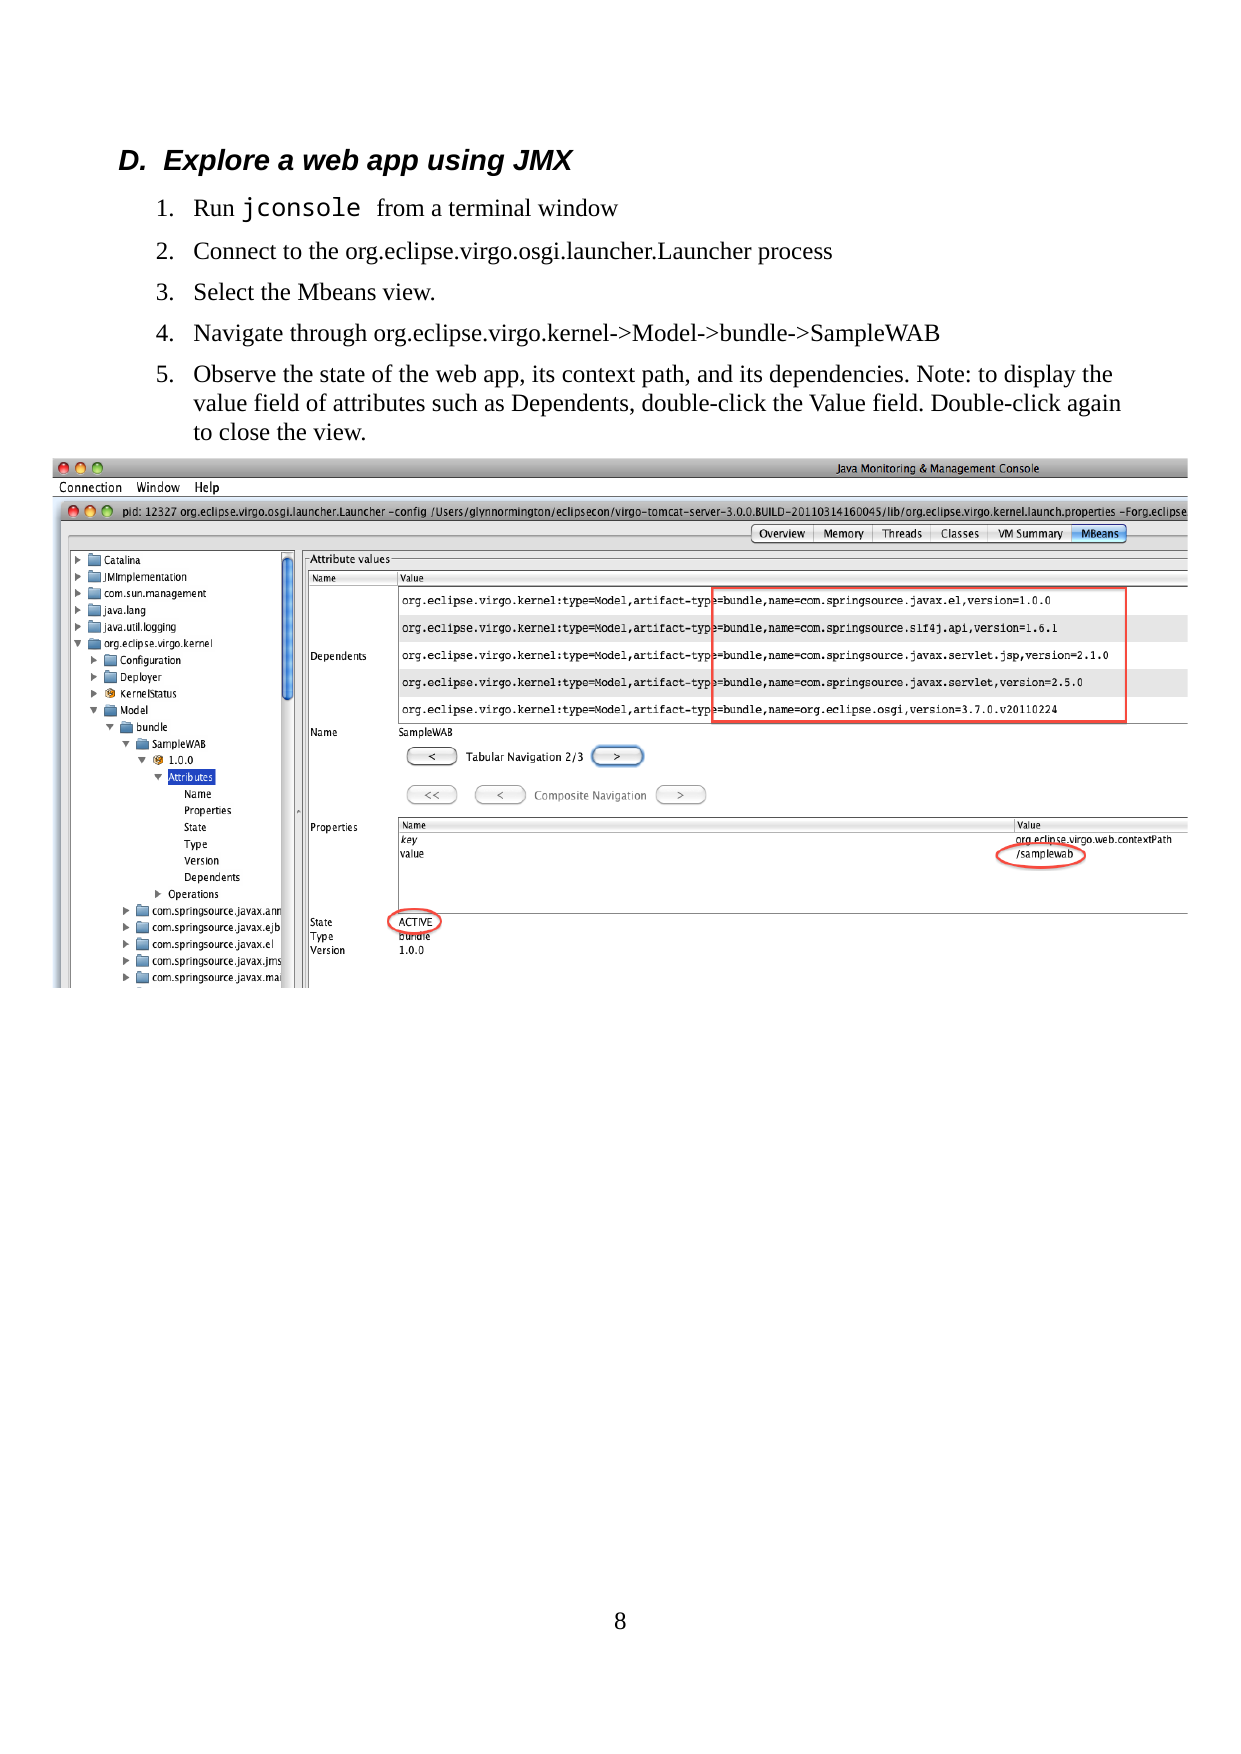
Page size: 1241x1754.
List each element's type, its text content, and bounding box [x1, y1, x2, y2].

subtitle Explore a web app using JMX [118, 143, 1122, 177]
list Navigate through org.eclipse.virgo.kernel->Model->bundle->SampleWAB [156, 318, 1122, 347]
list Select the Mbeans view. [156, 277, 1122, 306]
list Connect to the org.eclipse.virgo.osgi.launcher.Launcher process [156, 236, 1122, 264]
list Observe the state of the web app, its context path, and its dependencies. Note: to display the value field of attributes such as Dependents, double-click the Value field. Double-click again to close the view. [156, 359, 1122, 446]
list Run jconsole from a terminal window [156, 189, 1122, 223]
picture [52, 458, 1188, 988]
